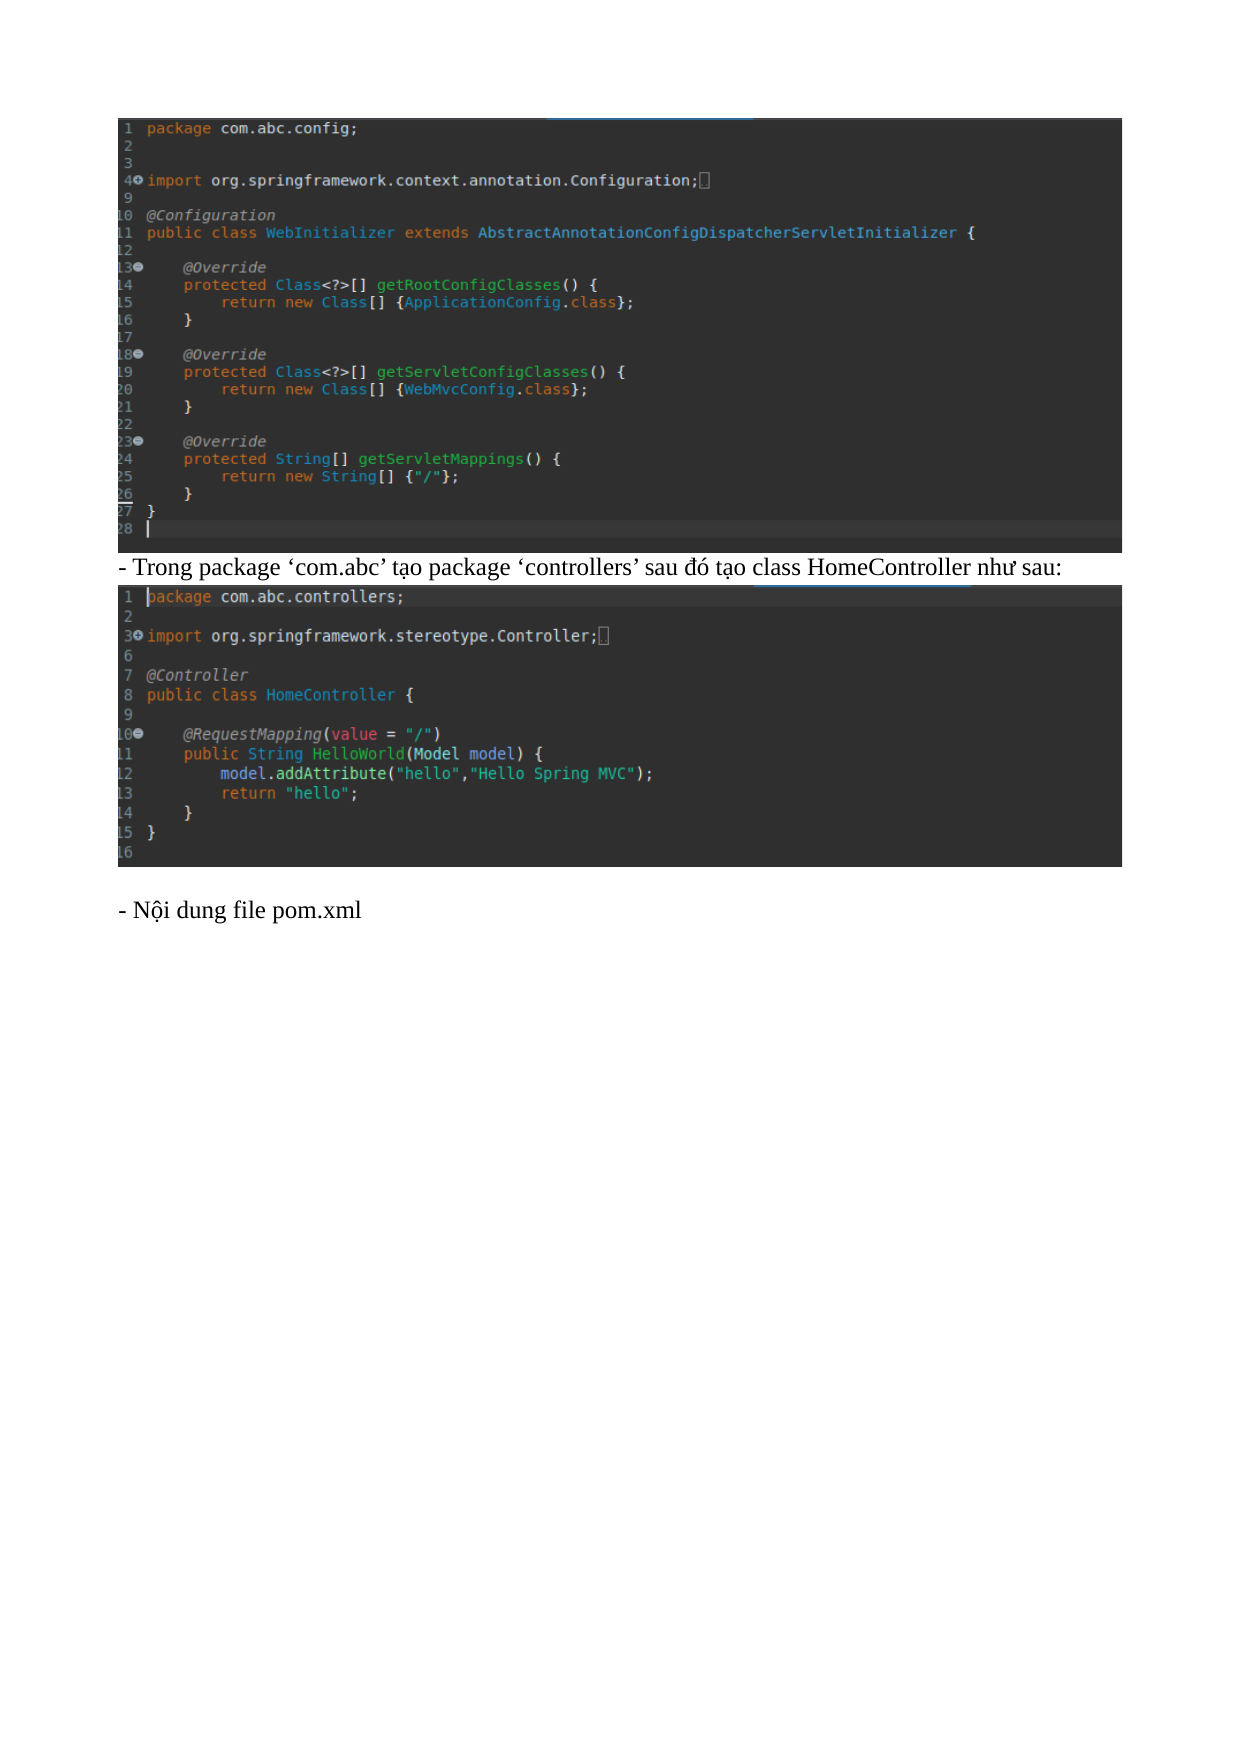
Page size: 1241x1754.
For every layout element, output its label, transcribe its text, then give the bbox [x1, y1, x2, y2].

text - Nội dung file pom.xml [118, 895, 1122, 924]
text - Trong package ‘com.abc’ tạo package ‘controllers’ sau đó tạo class HomeController như sau: [118, 553, 1122, 581]
picture [118, 585, 1123, 867]
picture [118, 118, 1123, 553]
